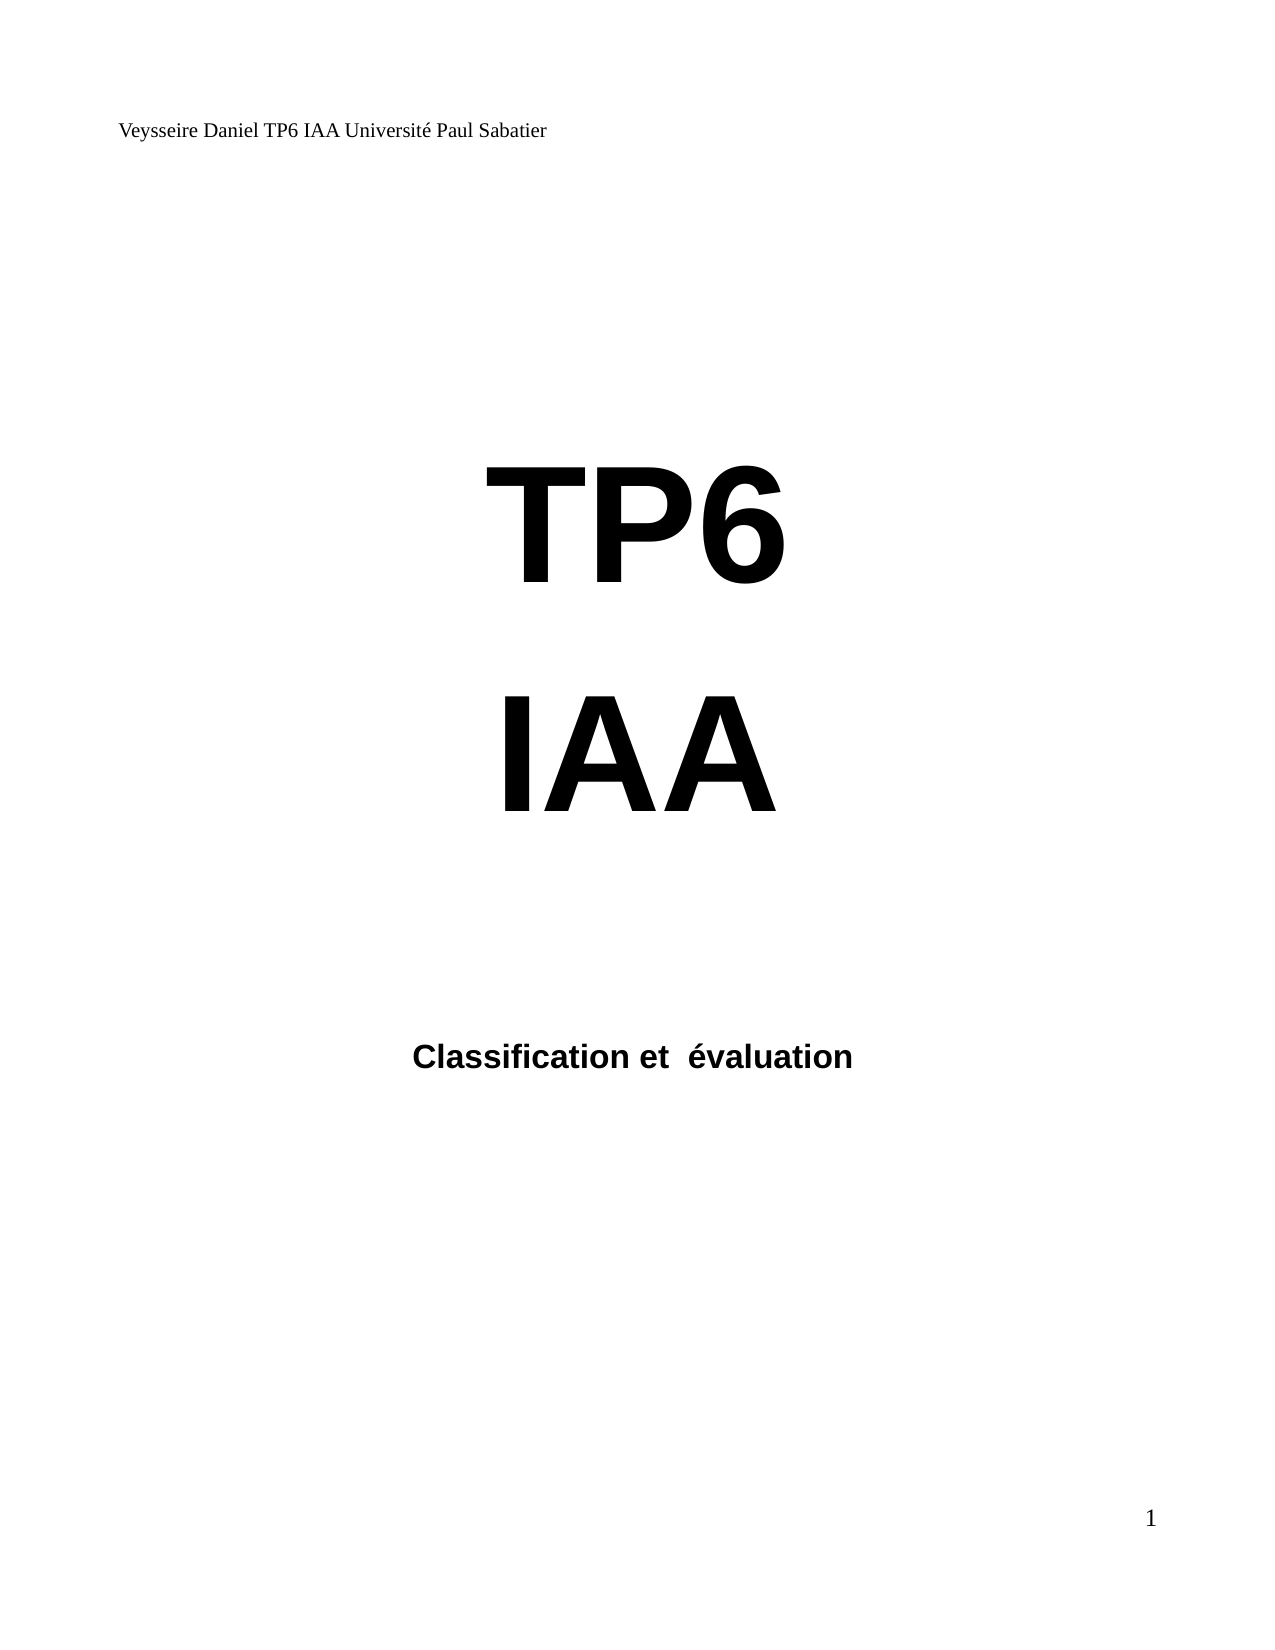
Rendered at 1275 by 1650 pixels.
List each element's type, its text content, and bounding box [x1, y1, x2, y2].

subtitle Classification et évaluation [118, 1036, 1157, 1075]
subtitle TP6 [118, 426, 1157, 617]
subtitle IAA [118, 655, 1157, 847]
